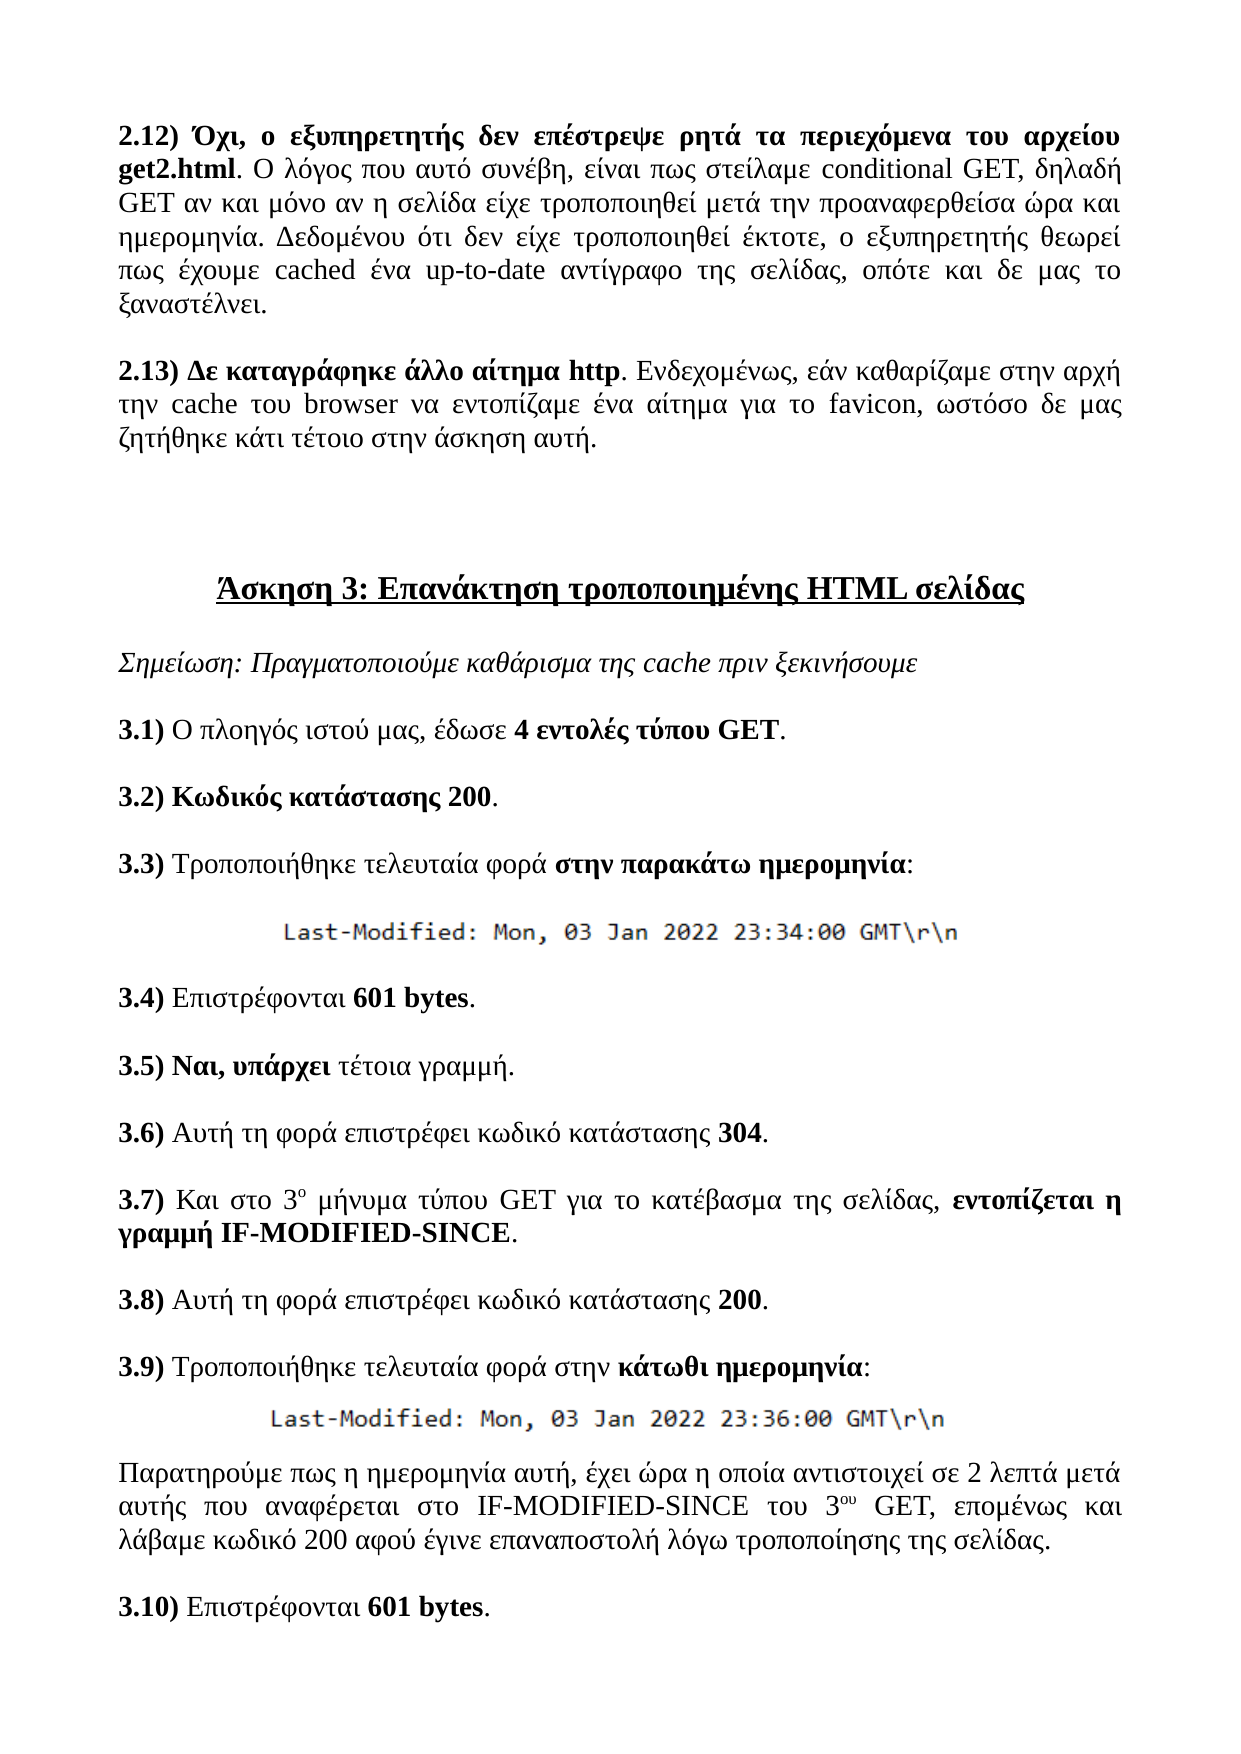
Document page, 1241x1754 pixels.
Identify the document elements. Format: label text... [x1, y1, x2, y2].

text 3.8) Αυτή τη φορά επιστρέφει κωδικό κατάστασης 200. [118, 1282, 1122, 1316]
text 3.3) Τροποποιήθηκε τελευταία φορά στην παρακάτω ημερομηνία: [118, 846, 1122, 880]
text 3.2) Κωδικός κατάστασης 200. [118, 779, 1122, 813]
text Παρατηρούμε πως η ημερομηνία αυτή, έχει ώρα η οποία αντιστοιχεί σε 2 λεπτά μετά αυτής που αναφέρεται στο IF-MODIFIED-SINCE του 3ου GET, επομένως και λάβαμε κωδικό 200 αφού έγινε επαναποστολή λόγω τροποποίησης της σελίδας. [118, 1455, 1122, 1556]
picture [262, 1404, 964, 1435]
text 3.4) Επιστρέφονται 601 bytes. [118, 981, 1122, 1014]
text 3.10) Επιστρέφονται 601 bytes. [118, 1589, 1122, 1623]
text Σημείωση: Πραγματοποιούμε καθάρισμα της cache πριν ξεκινήσουμε [118, 645, 1122, 679]
text Άσκηση 3: Επανάκτηση τροποποιημένης HTML σελίδας [118, 568, 1122, 607]
text 3.9) Τροποποιήθηκε τελευταία φορά στην κάτωθι ημερομηνία: [118, 1349, 1122, 1383]
picture [272, 913, 968, 948]
text 3.7) Και στο 3ο μήνυμα τύπου GET για το κατέβασμα της σελίδας, εντοπίζεται η γραμμή IF-MODIFIED-SINCE. [118, 1182, 1122, 1249]
text 2.12) Όχι, ο εξυπηρετητής δεν επέστρεψε ρητά τα περιεχόμενα του αρχείου get2.html. Ο λόγος που αυτό συνέβη, είναι πως στείλαμε conditional GET, δηλαδή GET αν και μόνο αν η σελίδα είχε τροποποιηθεί μετά την προαναφερθείσα ώρα και ημερομηνία. Δεδομένου ότι δεν είχε τροποποιηθεί έκτοτε, ο εξυπηρετητής θεωρεί πως έχουμε cached ένα up-to-date αντίγραφο της σελίδας, οπότε και δε μας το ξαναστέλνει. [118, 118, 1122, 319]
text 3.5) Ναι, υπάρχει τέτοια γραμμή. [118, 1048, 1122, 1081]
text 2.13) Δε καταγράφηκε άλλο αίτημα http. Ενδεχομένως, εάν καθαρίζαμε στην αρχή την cache του browser να εντοπίζαμε ένα αίτημα για το favicon, ωστόσο δε μας ζητήθηκε κάτι τέτοιο στην άσκηση αυτή. [118, 353, 1122, 453]
text 3.1) Ο πλοηγός ιστού μας, έδωσε 4 εντολές τύπου GET. [118, 712, 1122, 746]
text 3.6) Αυτή τη φορά επιστρέφει κωδικό κατάστασης 304. [118, 1115, 1122, 1148]
